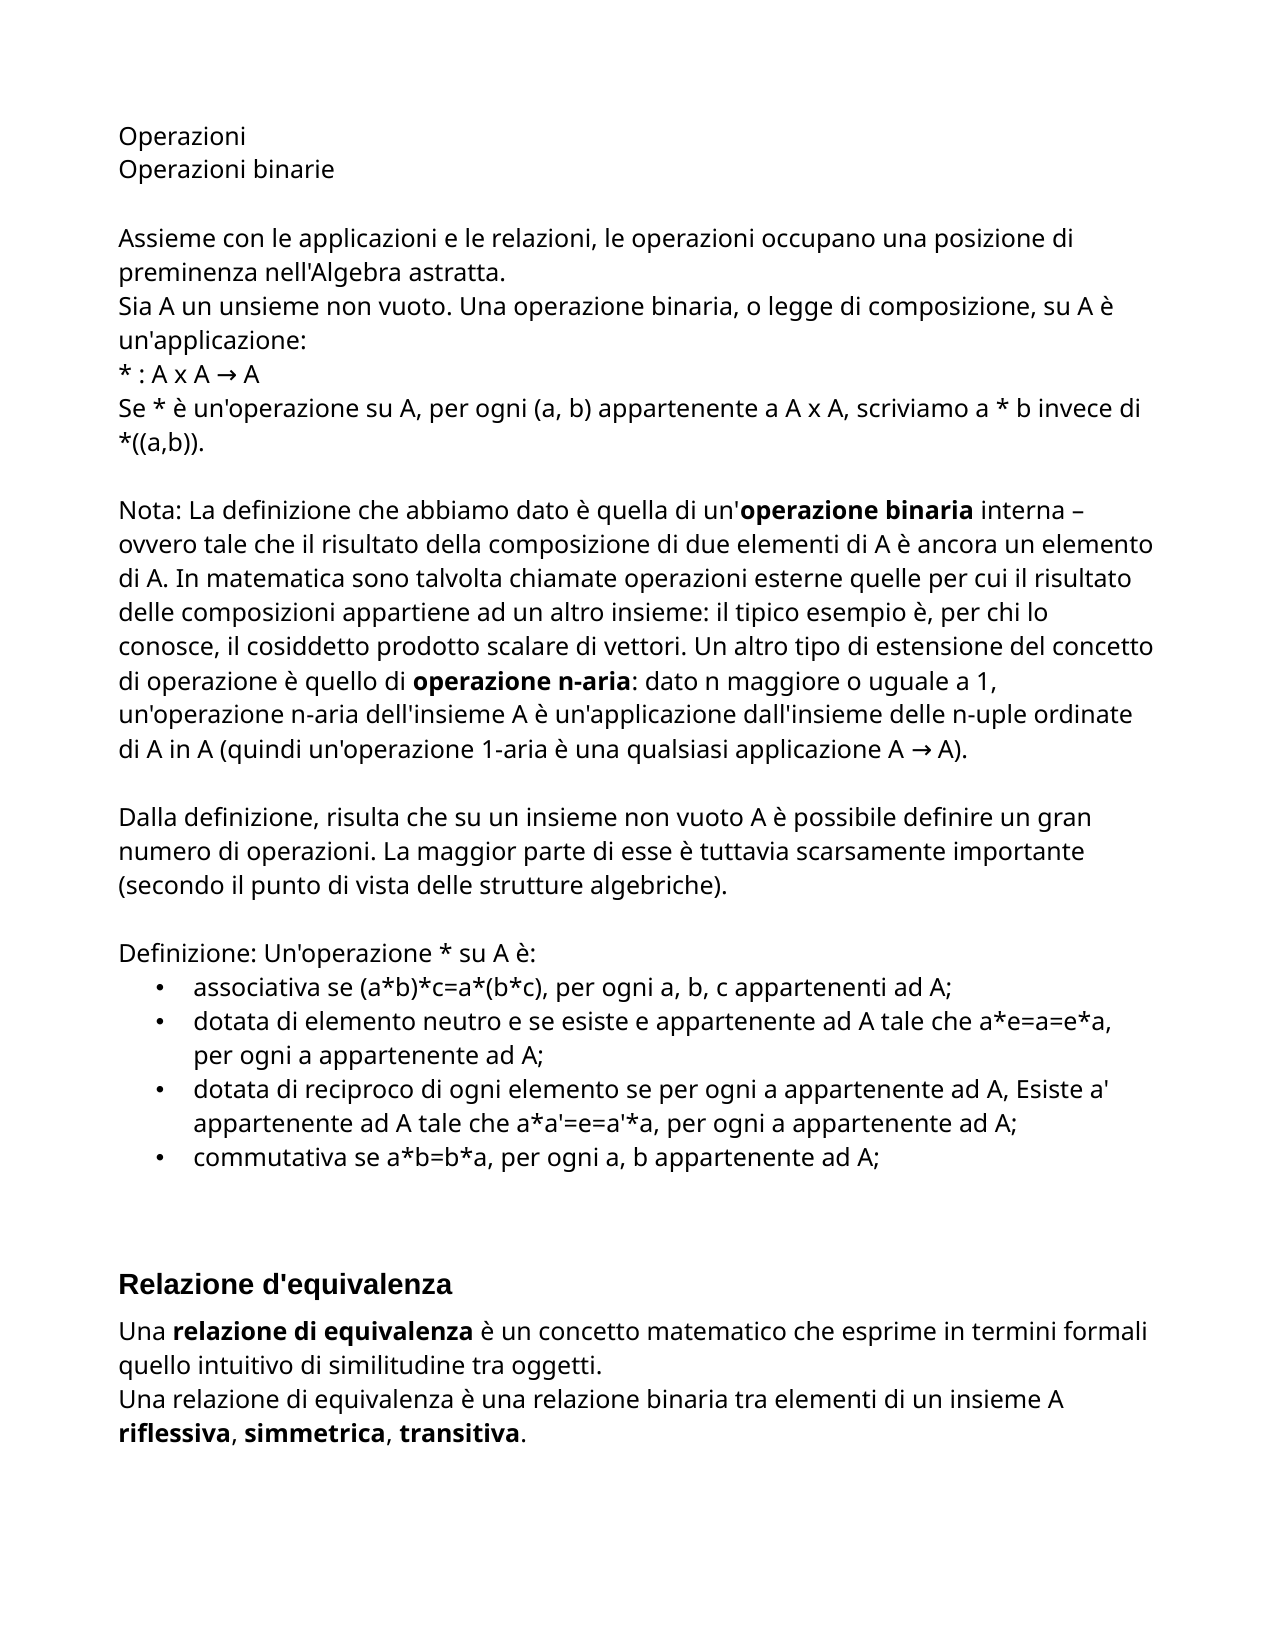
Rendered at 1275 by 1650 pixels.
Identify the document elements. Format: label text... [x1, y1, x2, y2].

text Definizione: Un'operazione * su A è: [118, 936, 1157, 970]
text Nota: La definizione che abbiamo dato è quella di un'operazione binaria interna – ovvero tale che il risultato della composizione di due elementi di A è ancora un elemento di A. In matematica sono talvolta chiamate operazioni esterne quelle per cui il risultato delle composizioni appartiene ad un altro insieme: il tipico esempio è, per chi lo conosce, il cosiddetto prodotto scalare di vettori. Un altro tipo di estensione del concetto di operazione è quello di operazione n-aria: dato n maggiore o uguale a 1, un'operazione n-aria dell'insieme A è un'applicazione dall'insieme delle n-uple ordinate di A in A (quindi un'operazione 1-aria è una qualsiasi applicazione A → A). [118, 493, 1157, 765]
text Operazioni binarie [118, 152, 1157, 186]
text * : A x A → A [118, 357, 1157, 391]
text Se * è un'operazione su A, per ogni (a, b) appartenente a A x A, scriviamo a * b invece di *((a,b)). [118, 391, 1157, 459]
subtitle Relazione d'equivalenza [118, 1267, 1157, 1301]
text Sia A un unsieme non vuoto. Una operazione binaria, o legge di composizione, su A è un'applicazione: [118, 288, 1157, 357]
text Assieme con le applicazioni e le relazioni, le operazioni occupano una posizione di preminenza nell'Algebra astratta. [118, 220, 1157, 288]
text Una relazione di equivalenza è un concetto matematico che esprime in termini formali quello intuitivo di similitudine tra oggetti. [118, 1313, 1157, 1381]
text Operazioni [118, 118, 1157, 152]
text Una relazione di equivalenza è una relazione binaria tra elementi di un insieme A riflessiva, simmetrica, transitiva. [118, 1381, 1157, 1449]
list commutativa se a*b=b*a, per ogni a, b appartenente ad A; [156, 1140, 1157, 1174]
list dotata di reciproco di ogni elemento se per ogni a appartenente ad A, Esiste a' appartenente ad A tale che a*a'=e=a'*a, per ogni a appartenente ad A; [156, 1072, 1157, 1140]
list dotata di elemento neutro e se esiste e appartenente ad A tale che a*e=a=e*a, per ogni a appartenente ad A; [156, 1004, 1157, 1072]
text Dalla definizione, risulta che su un insieme non vuoto A è possibile definire un gran numero di operazioni. La maggior parte di esse è tuttavia scarsamente importante (secondo il punto di vista delle strutture algebriche). [118, 799, 1157, 902]
list associativa se (a*b)*c=a*(b*c), per ogni a, b, c appartenenti ad A; [156, 970, 1157, 1004]
